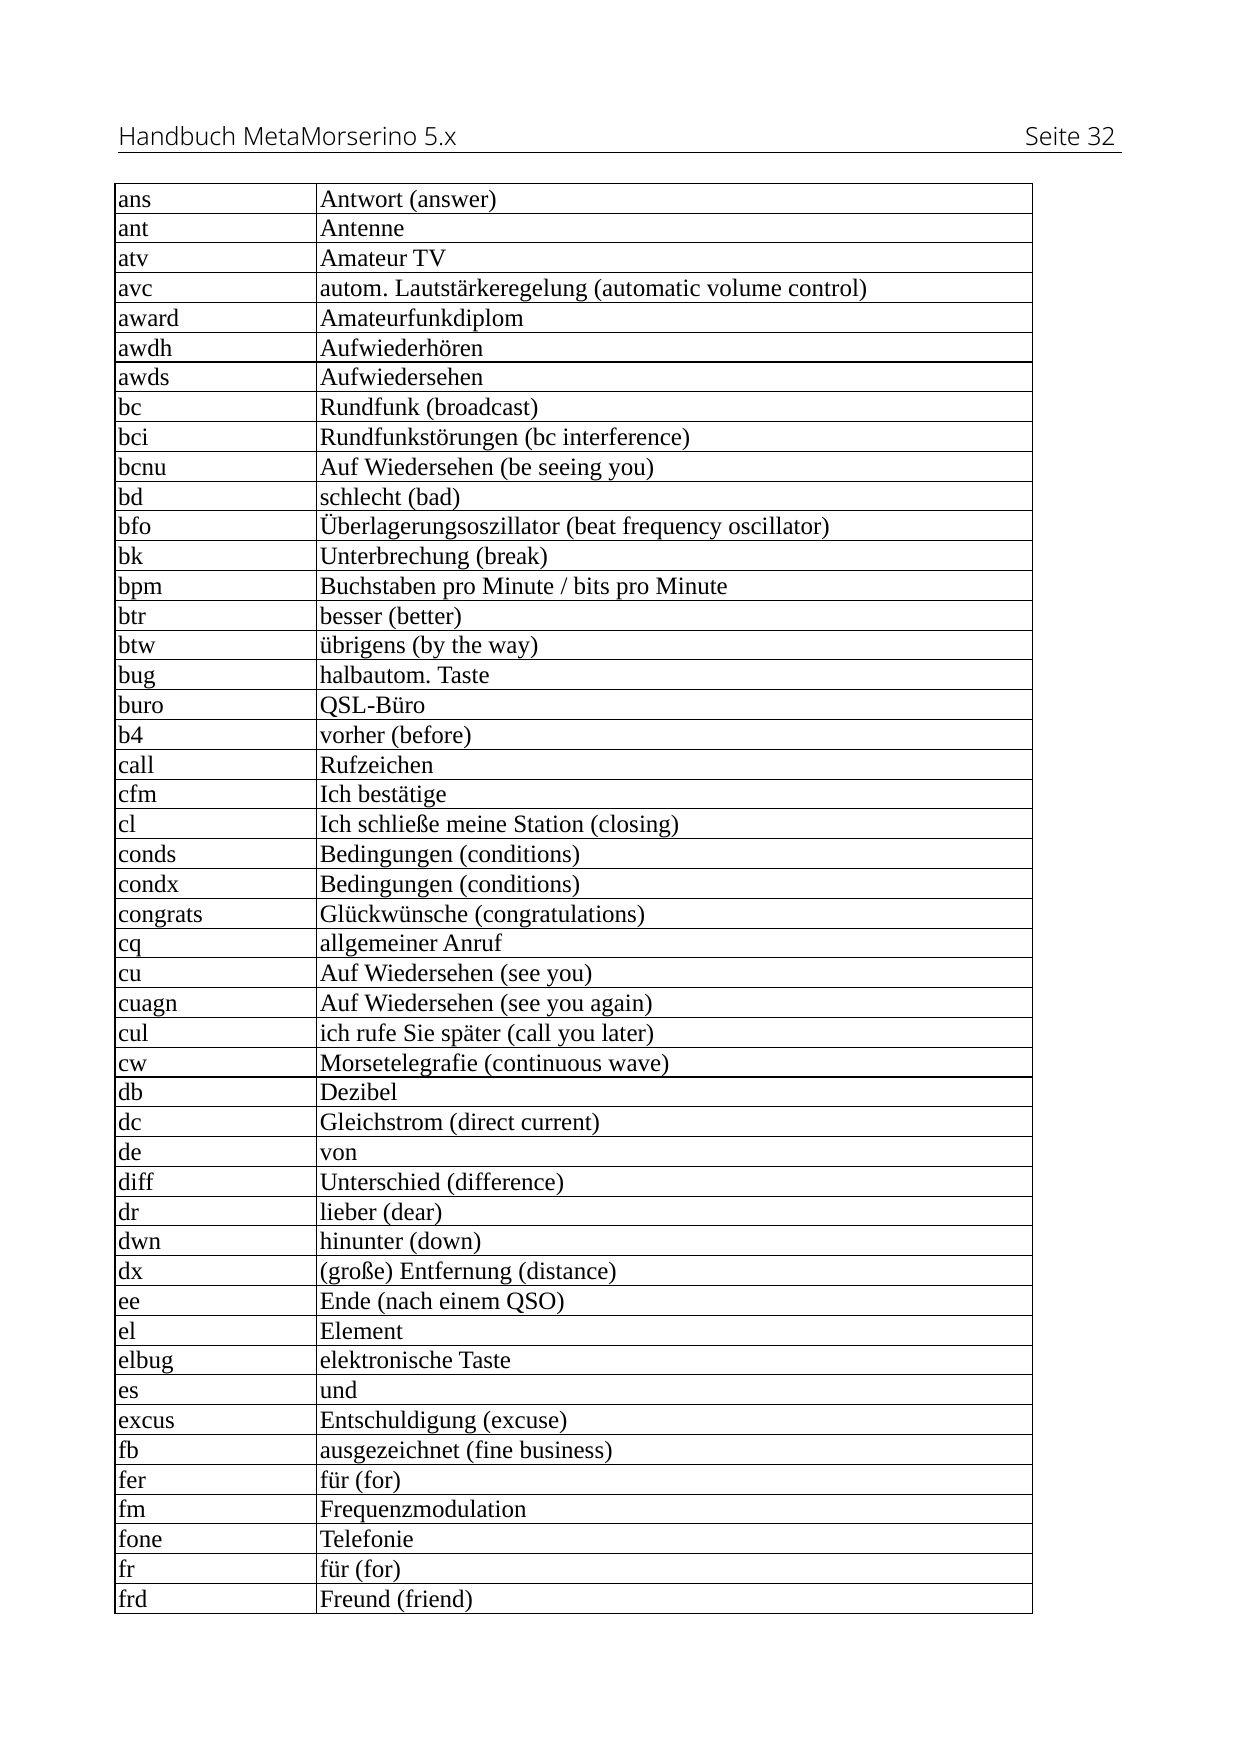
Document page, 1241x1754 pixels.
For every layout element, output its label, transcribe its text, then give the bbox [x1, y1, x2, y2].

table_cell diff [116, 1167, 316, 1196]
table_cell (große) Entfernung (distance) [317, 1256, 1032, 1285]
table_cell awds [116, 363, 316, 391]
table_cell Element [317, 1316, 1032, 1344]
table_cell avc [116, 273, 316, 302]
table_cell von [317, 1137, 1032, 1166]
table_cell cl [116, 809, 316, 838]
table_cell bd [116, 482, 316, 510]
table_cell el [116, 1316, 316, 1344]
table_cell Amateur TV [317, 243, 1032, 272]
table_cell atv [116, 243, 316, 272]
table_cell Bedingungen (conditions) [317, 869, 1032, 898]
table_cell frd [116, 1584, 316, 1613]
table_cell bpm [116, 571, 316, 600]
table_cell cq [116, 929, 316, 957]
table_cell bci [116, 422, 316, 451]
table_cell Entschuldigung (excuse) [317, 1405, 1032, 1434]
table_cell buro [116, 690, 316, 719]
table_cell elbug [116, 1346, 316, 1374]
table_cell btr [116, 601, 316, 629]
table_cell cuagn [116, 988, 316, 1017]
table_cell Aufwiederhören [317, 333, 1032, 361]
table_cell halbautom. Taste [317, 660, 1032, 689]
table_cell b4 [116, 720, 316, 749]
table_cell QSL-Büro [317, 690, 1032, 719]
table_cell hinunter (down) [317, 1226, 1032, 1255]
table_cell Buchstaben pro Minute / bits pro Minute [317, 571, 1032, 600]
table_cell Rundfunk (broadcast) [317, 392, 1032, 421]
table_cell dwn [116, 1226, 316, 1255]
table_cell für (for) [317, 1465, 1032, 1493]
table_cell übrigens (by the way) [317, 631, 1032, 659]
table_cell Antenne [317, 214, 1032, 242]
table_cell bug [116, 660, 316, 689]
table_cell Auf Wiedersehen (see you again) [317, 988, 1032, 1017]
table_cell Morsetelegrafie (continuous wave) [317, 1048, 1032, 1076]
table_cell awdh [116, 333, 316, 361]
table_cell excus [116, 1405, 316, 1434]
table_cell lieber (dear) [317, 1197, 1032, 1225]
table_cell Rundfunkstörungen (bc interference) [317, 422, 1032, 451]
table_cell bcnu [116, 452, 316, 481]
table_cell ee [116, 1286, 316, 1315]
table_cell Aufwiedersehen [317, 363, 1032, 391]
table_cell Bedingungen (conditions) [317, 839, 1032, 868]
table_cell Ich bestätige [317, 780, 1032, 808]
table_cell congrats [116, 899, 316, 927]
table_cell Unterbrechung (break) [317, 541, 1032, 570]
table_cell btw [116, 631, 316, 659]
table_cell bk [116, 541, 316, 570]
table_cell Glückwünsche (congratulations) [317, 899, 1032, 927]
table_cell dr [116, 1197, 316, 1225]
table_cell ausgezeichnet (fine business) [317, 1435, 1032, 1464]
table_cell fb [116, 1435, 316, 1464]
table_cell fm [116, 1495, 316, 1523]
table_cell call [116, 750, 316, 778]
table_cell award [116, 303, 316, 332]
table_cell condx [116, 869, 316, 898]
table_cell dx [116, 1256, 316, 1285]
table_cell Telefonie [317, 1524, 1032, 1553]
table_cell ant [116, 214, 316, 242]
table_cell Auf Wiedersehen (be seeing you) [317, 452, 1032, 481]
table_cell und [317, 1375, 1032, 1404]
table_cell Überlagerungsoszillator (beat frequency oscillator) [317, 511, 1032, 540]
table_cell fer [116, 1465, 316, 1493]
table_cell Ich schließe meine Station (closing) [317, 809, 1032, 838]
table_cell Rufzeichen [317, 750, 1032, 778]
table_cell fr [116, 1554, 316, 1583]
table_cell cu [116, 958, 316, 987]
table_cell conds [116, 839, 316, 868]
table_cell ans [116, 184, 316, 212]
table_cell de [116, 1137, 316, 1166]
table_cell autom. Lautstärkeregelung (automatic volume control) [317, 273, 1032, 302]
table_cell für (for) [317, 1554, 1032, 1583]
table_cell Antwort (answer) [317, 184, 1032, 212]
table_cell es [116, 1375, 316, 1404]
table_cell vorher (before) [317, 720, 1032, 749]
table_cell Unterschied (difference) [317, 1167, 1032, 1196]
table_cell db [116, 1078, 316, 1106]
table_cell cul [116, 1018, 316, 1047]
table_cell ich rufe Sie später (call you later) [317, 1018, 1032, 1047]
table_cell schlecht (bad) [317, 482, 1032, 510]
table_cell allgemeiner Anruf [317, 929, 1032, 957]
table_cell bc [116, 392, 316, 421]
table_cell cw [116, 1048, 316, 1076]
table_cell Ende (nach einem QSO) [317, 1286, 1032, 1315]
table_cell Auf Wiedersehen (see you) [317, 958, 1032, 987]
table_cell Frequenzmodulation [317, 1495, 1032, 1523]
table_cell bfo [116, 511, 316, 540]
table_cell fone [116, 1524, 316, 1553]
table_cell Amateurfunkdiplom [317, 303, 1032, 332]
table_cell Freund (friend) [317, 1584, 1032, 1613]
table_cell elektronische Taste [317, 1346, 1032, 1374]
table_cell dc [116, 1107, 316, 1136]
table_cell cfm [116, 780, 316, 808]
table_cell Gleichstrom (direct current) [317, 1107, 1032, 1136]
table_cell besser (better) [317, 601, 1032, 629]
table_cell Dezibel [317, 1078, 1032, 1106]
